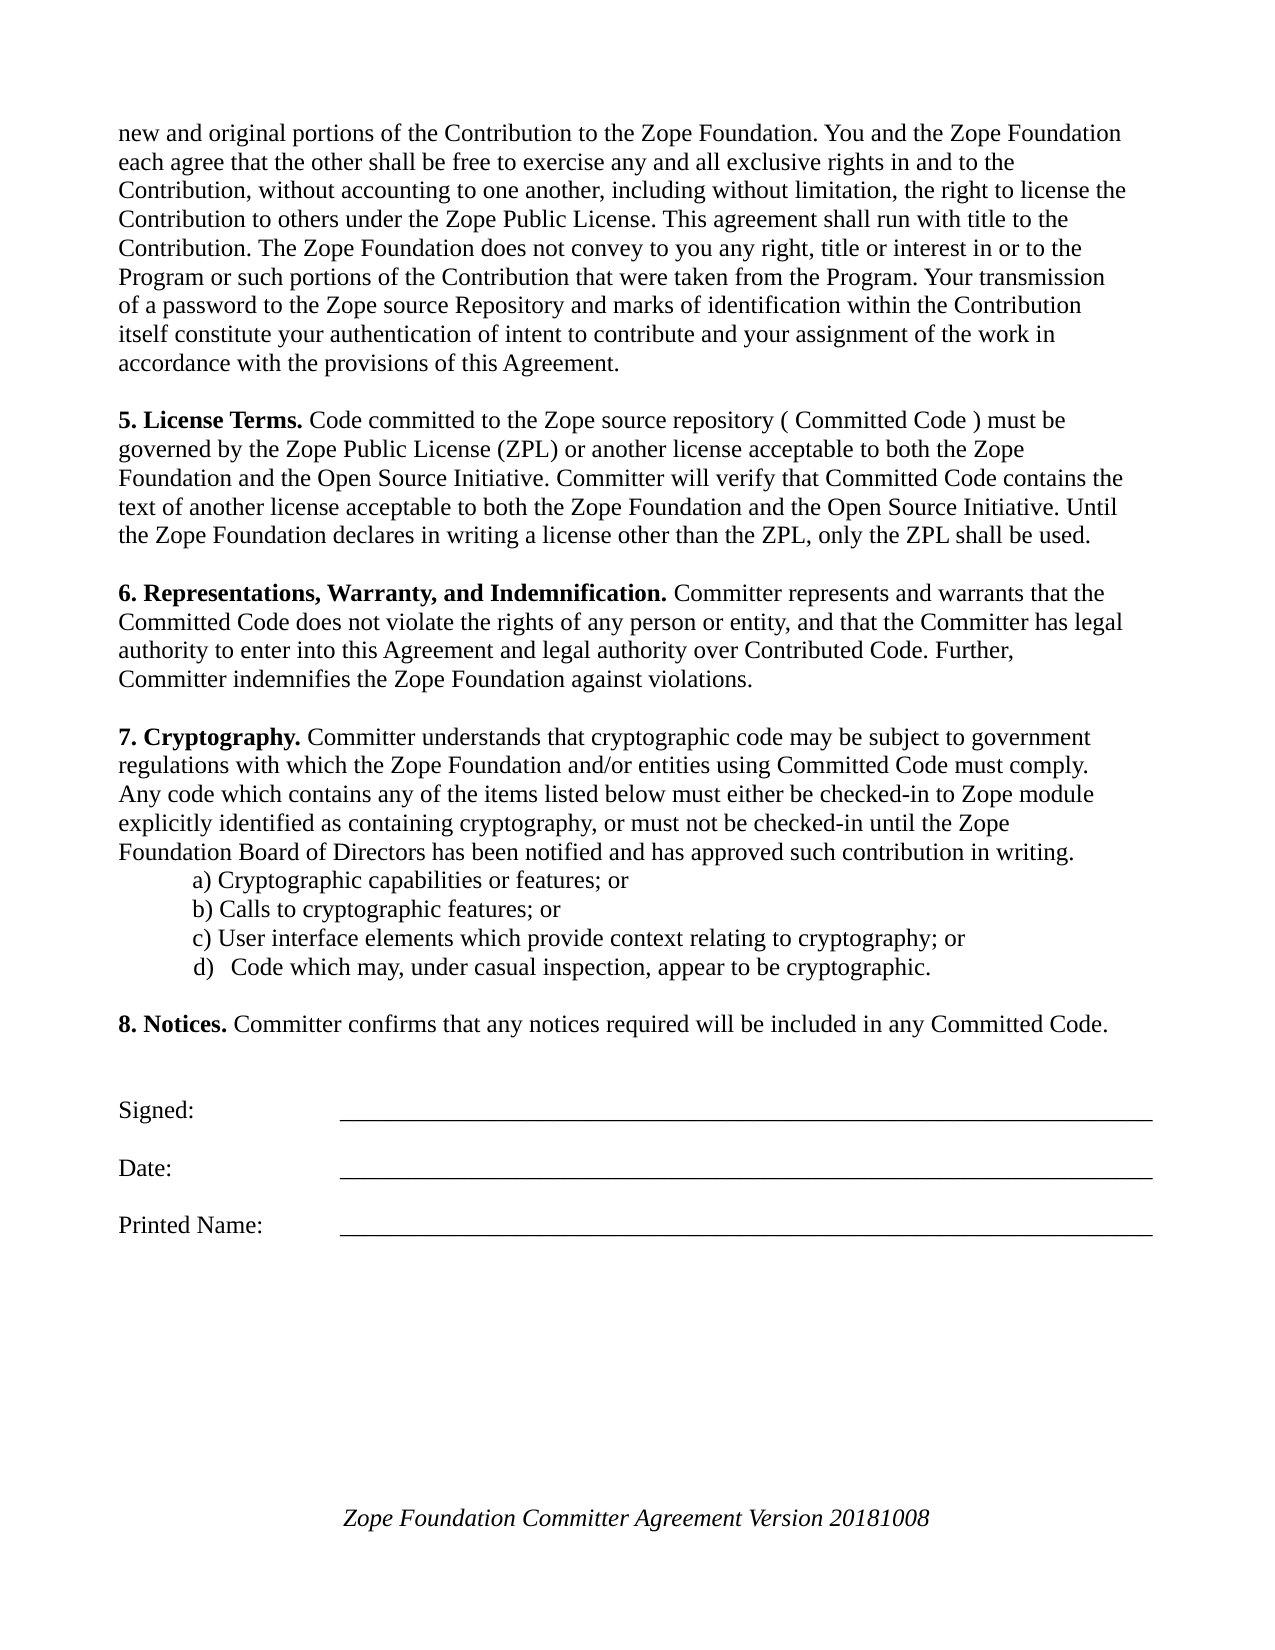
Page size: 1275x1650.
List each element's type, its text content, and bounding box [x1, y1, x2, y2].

text Committer indemnifies the Zope Foundation against violations. [118, 664, 1157, 693]
text each agree that the other shall be free to exercise any and all exclusive rights in and to the [118, 147, 1157, 176]
text Any code which contains any of the items listed below must either be checked-in to Zope module [118, 779, 1157, 808]
text Committed Code does not violate the rights of any person or entity, and that the Committer has legal [118, 607, 1157, 636]
text Printed Name: _________________________________________________________________ [118, 1211, 1157, 1239]
text governed by the Zope Public License (ZPL) or another license acceptable to both the Zope [118, 434, 1157, 463]
text Signed: _________________________________________________________________ [118, 1096, 1157, 1124]
text a) Cryptographic capabilities or features; or [118, 866, 1157, 894]
text 8. Notices. Committer confirms that any notices required will be included in any Committed Code. [118, 1009, 1157, 1038]
text the Zope Foundation declares in writing a license other than the ZPL, only the ZPL shall be used. [118, 521, 1157, 549]
text Contribution, without accounting to one another, including without limitation, the right to license the [118, 176, 1157, 204]
text Contribution. The Zope Foundation does not convey to you any right, title or interest in or to the [118, 233, 1157, 262]
text b) Calls to cryptographic features; or [118, 894, 1157, 923]
text text of another license acceptable to both the Zope Foundation and the Open Source Initiative. Until [118, 492, 1157, 521]
text Contribution to others under the Zope Public License. This agreement shall run with title to the [118, 204, 1157, 233]
text c) User interface elements which provide context relating to cryptography; or [118, 923, 1157, 952]
text regulations with which the Zope Foundation and/or entities using Committed Code must comply. [118, 751, 1157, 779]
text itself constitute your authentication of intent to contribute and your assignment of the work in [118, 319, 1157, 348]
text authority to enter into this Agreement and legal authority over Contributed Code. Further, [118, 636, 1157, 664]
text 7. Cryptography. Committer understands that cryptographic code may be subject to government [118, 722, 1157, 751]
text new and original portions of the Contribution to the Zope Foundation. You and the Zope Foundation [118, 118, 1157, 147]
text 6. Representations, Warranty, and Indemnification. Committer represents and warrants that the [118, 578, 1157, 607]
text Date: _________________________________________________________________ [118, 1153, 1157, 1182]
list Code which may, under casual inspection, appear to be cryptographic. [193, 952, 1157, 981]
text Program or such portions of the Contribution that were taken from the Program. Your transmission [118, 262, 1157, 291]
text accordance with the provisions of this Agreement. [118, 348, 1157, 377]
text 5. License Terms. Code committed to the Zope source repository ( Committed Code ) must be [118, 406, 1157, 434]
text Foundation and the Open Source Initiative. Committer will verify that Committed Code contains the [118, 463, 1157, 492]
text Foundation Board of Directors has been notified and has approved such contribution in writing. [118, 837, 1157, 866]
text explicitly identified as containing cryptography, or must not be checked-in until the Zope [118, 808, 1157, 837]
text of a password to the Zope source Repository and marks of identification within the Contribution [118, 291, 1157, 319]
